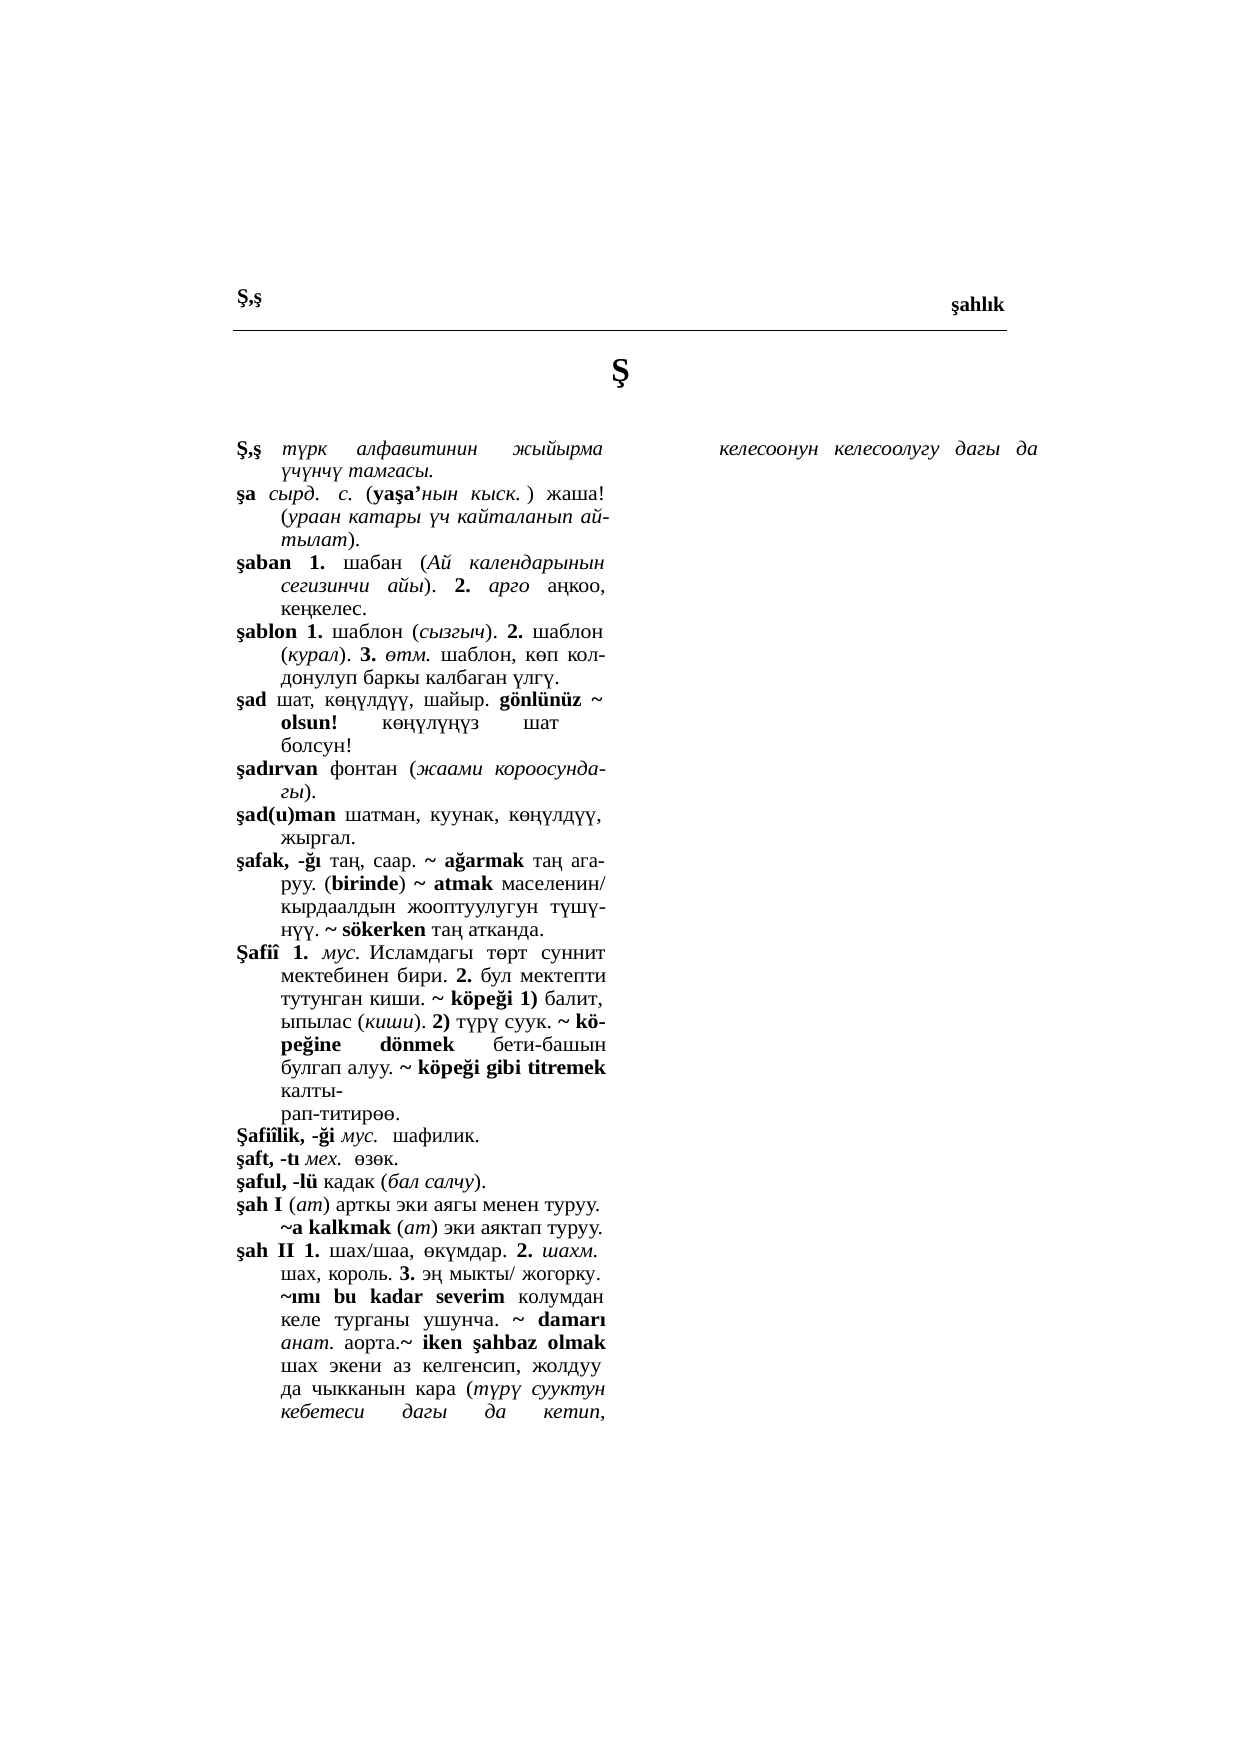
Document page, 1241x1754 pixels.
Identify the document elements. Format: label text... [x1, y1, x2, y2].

text (курал). 3. өтм. шаблон, көп кол- донулуп баркы калбаган үлгү. [281, 643, 606, 689]
text Şafiî 1. мус. Исламдагы төрт суннит мектебинен бири. 2. бул мектепти тутунган киши. ~ köpeği 1) балит, [236, 941, 606, 1010]
text келесоонун келесоолугу дагы да [719, 437, 1062, 459]
text şafak, -ğı таң, саар. ~ ağarmak таң ага- [236, 849, 609, 872]
text şah II 1. шах/шаа, өкүмдар. 2. шахм. [236, 1239, 609, 1262]
text şad шат, көңүлдүү, шайыр. gönlünüz ~ [236, 689, 609, 711]
text (ураан катары үч кайталанып ай- тылат). [281, 505, 609, 551]
text рап-титирөө. [281, 1102, 403, 1124]
text şahlık [949, 292, 1007, 316]
text Ş,ş [175, 284, 262, 308]
text şablon 1. шаблон (сызгыч). 2. шаблон [236, 620, 609, 643]
text şaft, -tı мех. өзөк. [236, 1147, 609, 1170]
text şah I (ат) арткы эки аягы менен туруу. [236, 1193, 609, 1216]
text şaful, -lü кадак (бал салчу). [236, 1170, 609, 1193]
text Ş,ş түрк алфавитинин жыйырма үчүнчү тамгасы. [236, 437, 606, 482]
text şad(u)man шатман, куунак, көңүлдүү, жыргал. [236, 803, 609, 849]
text şadırvan фонтан (жаами короосунда- гы). [236, 757, 609, 803]
text ыпылас (киши). 2) түрү суук. ~ kö- peğine dönmek бети-башын булгап алуу. ~ köpeği gibi titremek калты- [281, 1010, 606, 1102]
text olsun! көңүлүңүз шат болсун! [281, 711, 558, 757]
text сегизинчи айы). 2. арго аңкоо, кеңкелес. [281, 574, 606, 620]
text Ş [176, 350, 1065, 388]
text şaban 1. шабан (Aй календарынын [236, 551, 609, 574]
text ~ımı bu kadar severim колумдан [281, 1285, 606, 1308]
text ~a kalkmak (ат) эки аяктап туруу. [281, 1216, 605, 1239]
text руу. (birinde) ~ atmak маселенин/ кырдаалдын жооптуулугун түшү- нүү. ~ sökerken таң атканда. [281, 872, 606, 941]
text келе турганы ушунча. ~ damarı анат. аорта.~ iken şahbaz olmak шах экени аз келгенсип, жолдуу [281, 1308, 606, 1377]
text да чыкканын кара (түрү сууктун кебетеси дагы да кетип, [281, 1377, 606, 1423]
text Şafiîlik, -ği мус. шафилик. [236, 1124, 609, 1147]
text шах, король. 3. эң мыкты/ жогорку. [281, 1262, 606, 1285]
text şa сырд. с. (yaşa’нын кыск. ) жаша! [236, 482, 609, 505]
